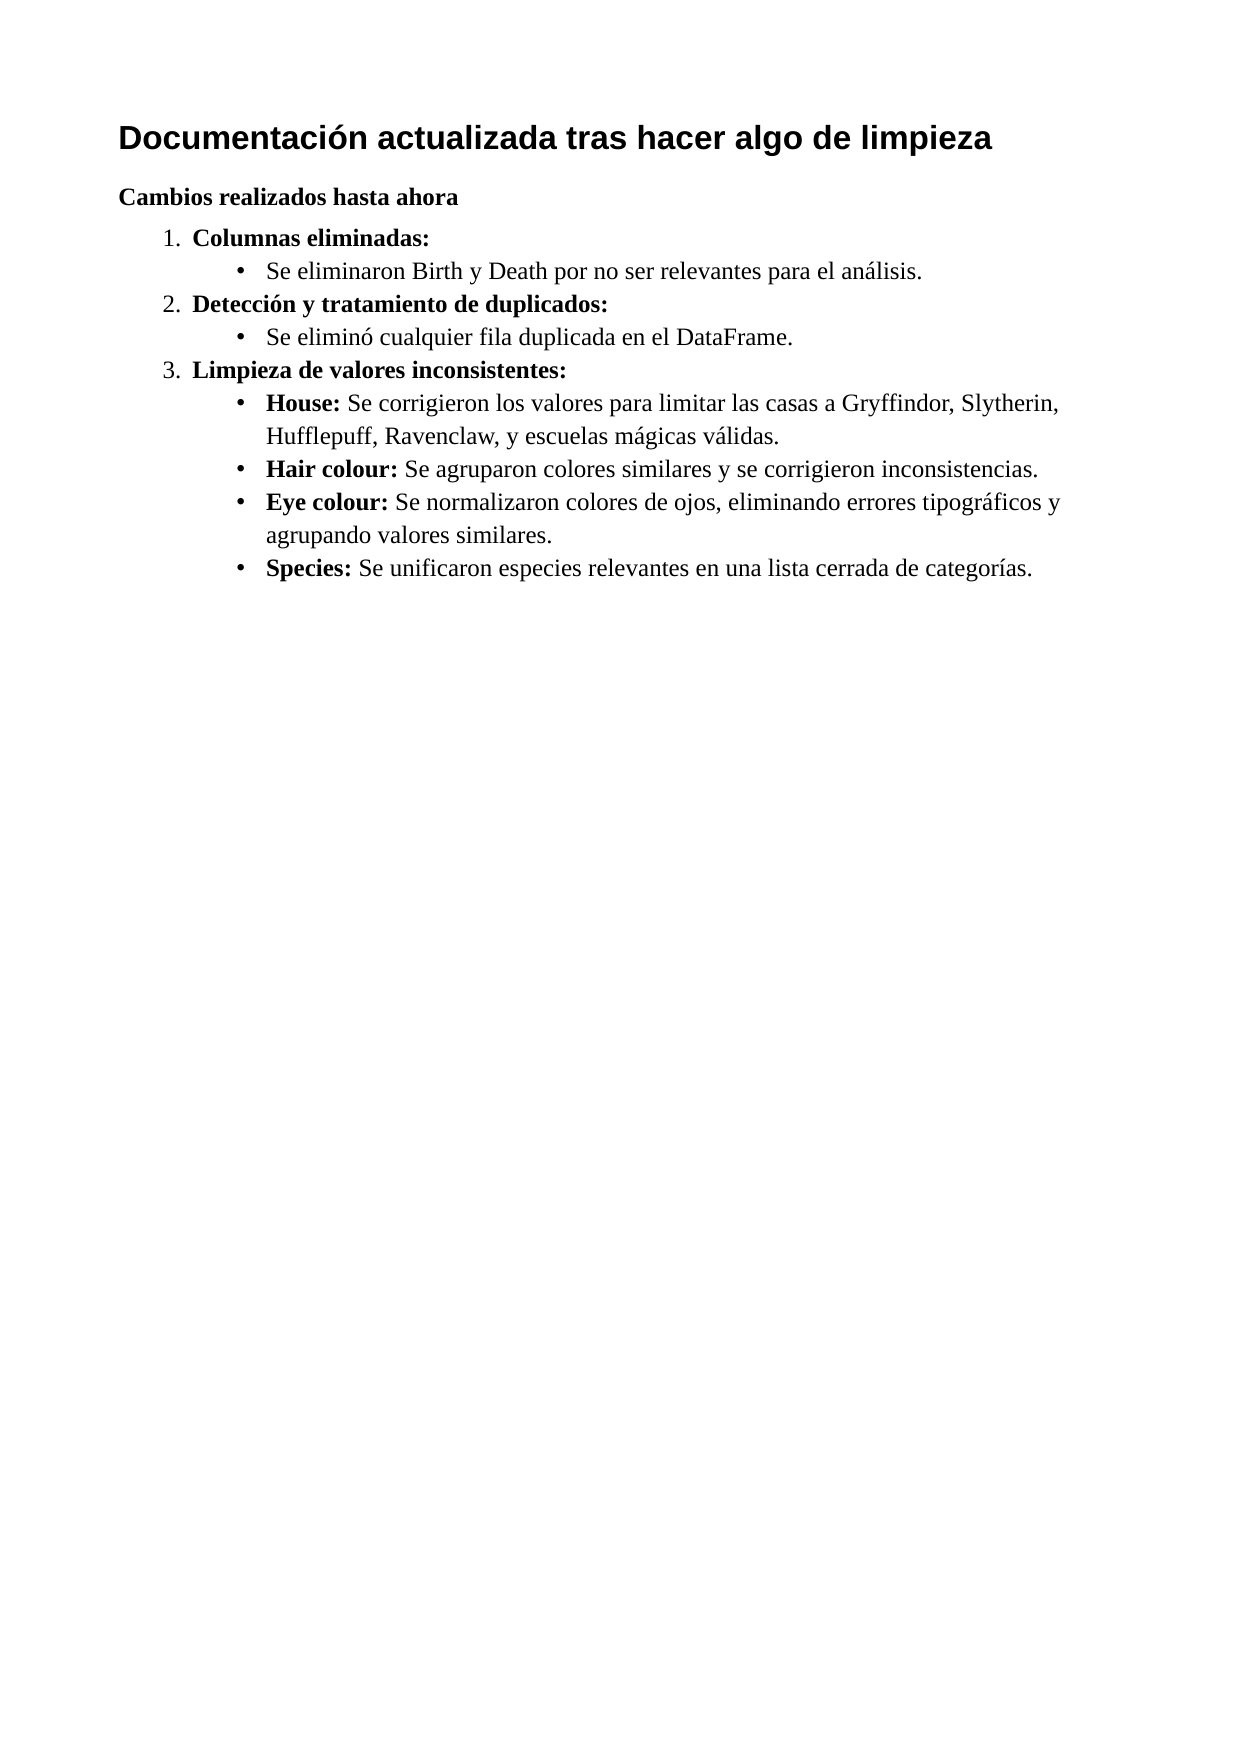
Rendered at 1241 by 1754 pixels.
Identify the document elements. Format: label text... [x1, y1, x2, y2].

list Columnas eliminadas: [162, 223, 1122, 252]
list Eye colour: Se normalizaron colores de ojos, eliminando errores tipográficos y agrupando valores similares. [236, 487, 1122, 549]
list Limpieza de valores inconsistentes: [162, 355, 1122, 384]
list Se eliminaron Birth y Death por no ser relevantes para el análisis. [236, 256, 1122, 284]
list Se eliminó cualquier fila duplicada en el DataFrame. [236, 322, 1122, 351]
list Hair colour: Se agruparon colores similares y se corrigieron inconsistencias. [236, 454, 1122, 483]
list Detección y tratamiento de duplicados: [162, 289, 1122, 318]
subtitle Documentación actualizada tras hacer algo de limpieza [118, 118, 1122, 157]
list House: Se corrigieron los valores para limitar las casas a Gryffindor, Slytherin, Hufflepuff, Ravenclaw, y escuelas mágicas válidas. [236, 388, 1122, 450]
list Species: Se unificaron especies relevantes en una lista cerrada de categorías. [236, 553, 1122, 582]
subtitle Cambios realizados hasta ahora [118, 182, 1122, 210]
